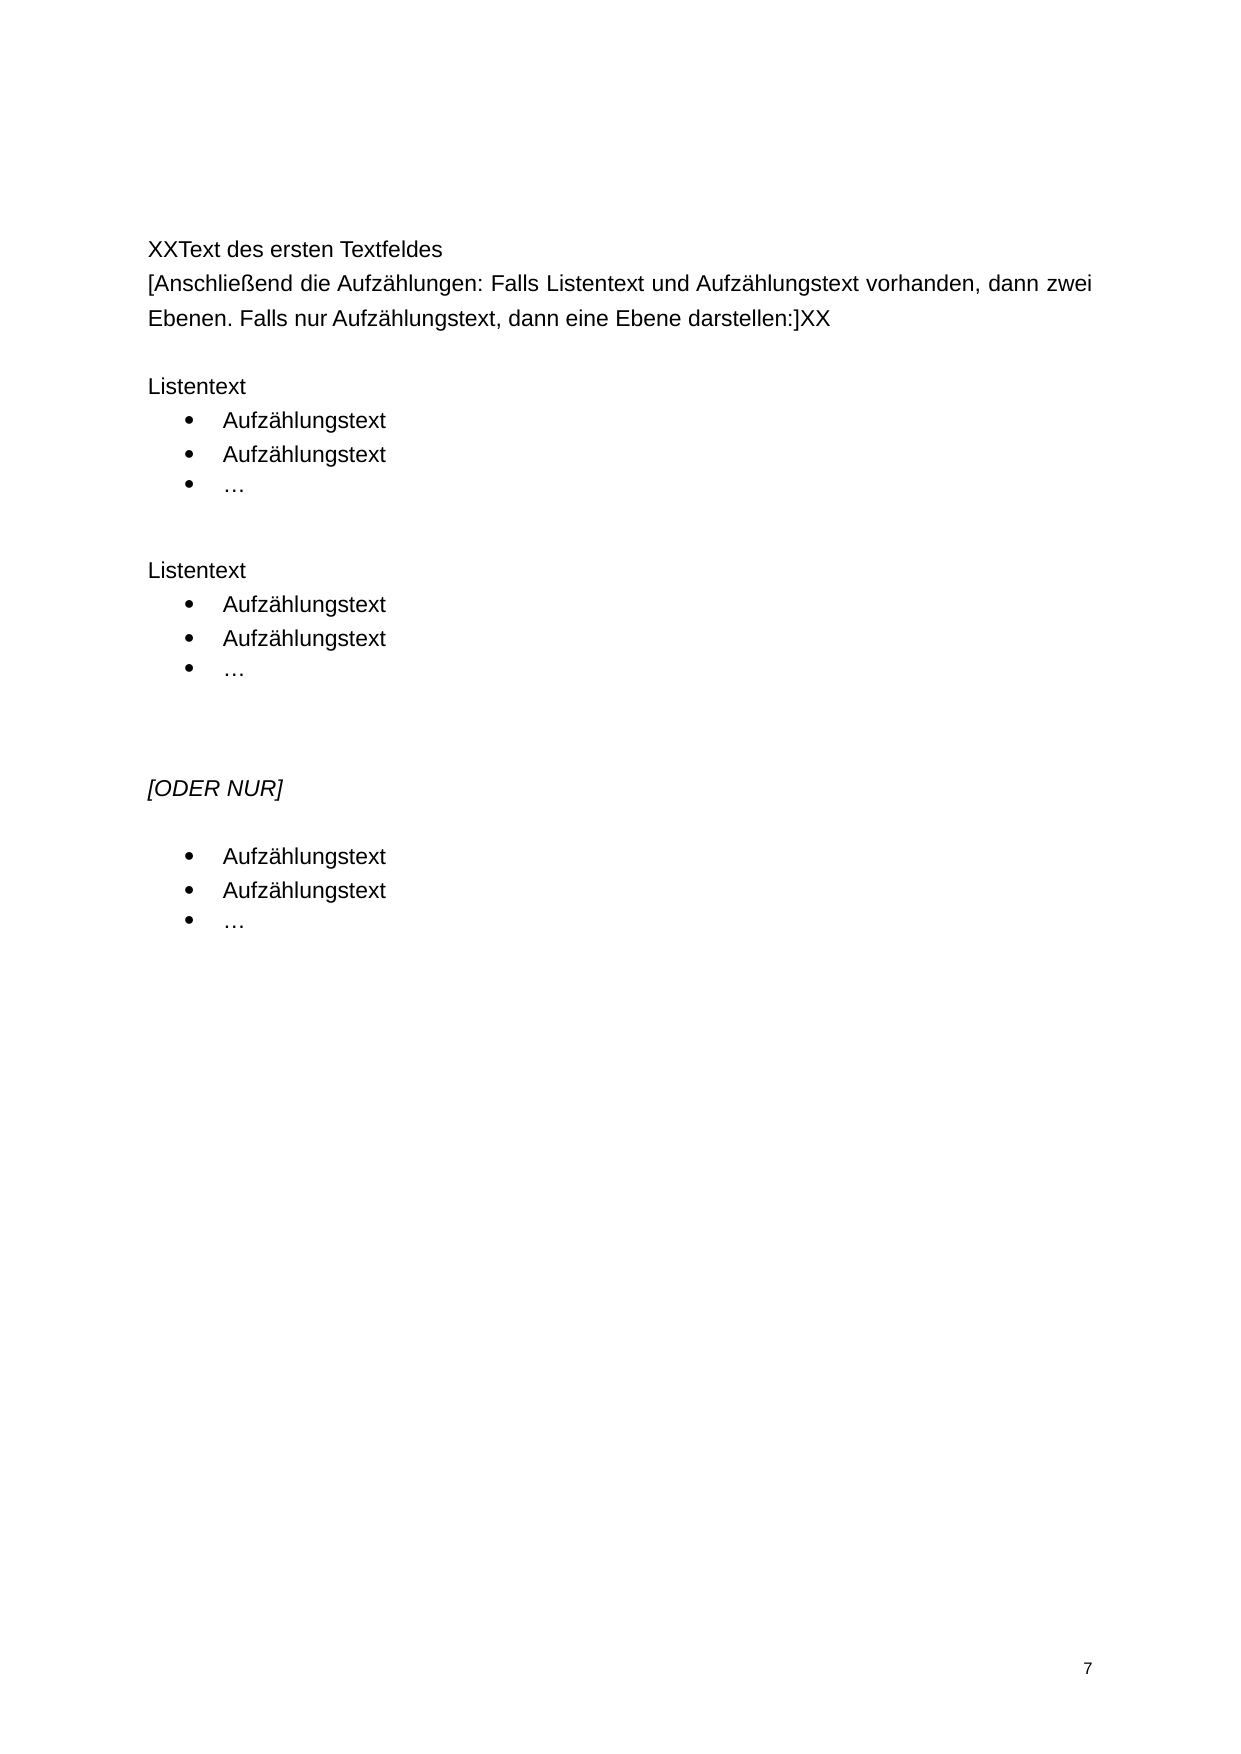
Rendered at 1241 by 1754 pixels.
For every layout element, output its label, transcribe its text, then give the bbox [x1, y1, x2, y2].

list Aufzählungstext [185, 877, 1092, 903]
list Aufzählungstext [185, 441, 1092, 468]
text Listentext [148, 373, 1092, 399]
list … [185, 655, 1092, 682]
list Aufzählungstext [185, 843, 1092, 869]
list Aufzählungstext [185, 625, 1092, 651]
list Aufzählungstext [185, 407, 1092, 433]
text XXText des ersten Textfeldes [148, 236, 1092, 263]
list … [185, 907, 1092, 934]
text Listentext [148, 557, 1092, 583]
list … [185, 471, 1092, 498]
list Aufzählungstext [185, 591, 1092, 617]
text [ODER NUR] [148, 774, 1092, 801]
text [Anschließend die Aufzählungen: Falls Listentext und Aufzählungstext vorhanden, dann zwei Ebenen. Falls nur Aufzählungstext, dann eine Ebene darstellen:]XX [148, 270, 1092, 331]
